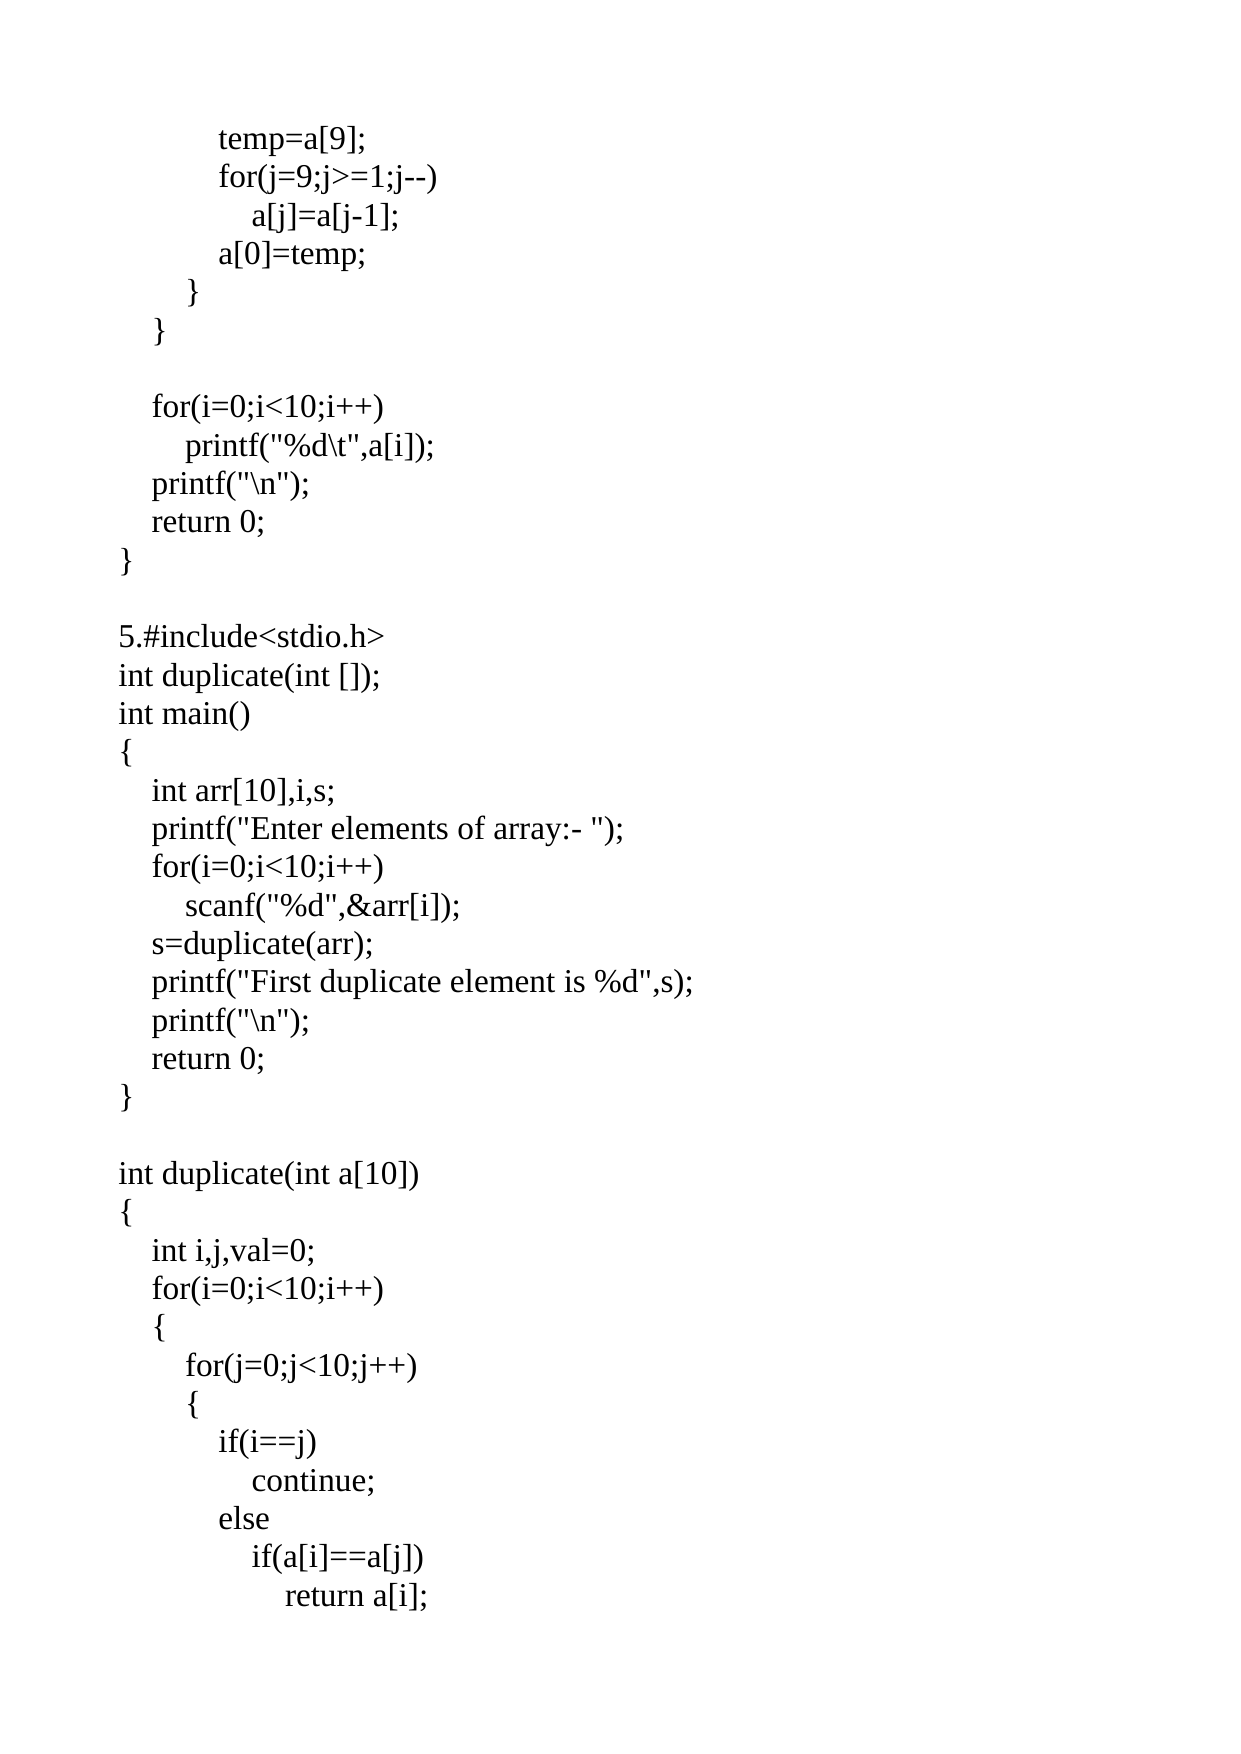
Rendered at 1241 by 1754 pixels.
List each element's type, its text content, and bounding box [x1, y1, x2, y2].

text return 0; [118, 1038, 1122, 1076]
text return a[i]; [118, 1575, 1122, 1613]
text for(i=0;i<10;i++) [118, 1268, 1122, 1306]
text if(i==j) [118, 1421, 1122, 1460]
text printf("Enter elements of array:- "); [118, 808, 1122, 846]
text { [118, 1383, 1122, 1421]
text printf("%d\t",a[i]); [118, 425, 1122, 463]
text if(a[i]==a[j]) [118, 1536, 1122, 1575]
text } [118, 1076, 1122, 1115]
text 5.#include<stdio.h> [118, 616, 1122, 655]
text int arr[10],i,s; [118, 770, 1122, 808]
text for(j=9;j>=1;j--) [118, 156, 1122, 195]
text } [118, 540, 1122, 578]
text temp=a[9]; [118, 118, 1122, 156]
text for(j=0;j<10;j++) [118, 1345, 1122, 1383]
text int duplicate(int a[10]) [118, 1153, 1122, 1191]
text a[0]=temp; [118, 233, 1122, 271]
text for(i=0;i<10;i++) [118, 846, 1122, 885]
text int i,j,val=0; [118, 1230, 1122, 1268]
text printf("First duplicate element is %d",s); [118, 961, 1122, 1000]
text } [118, 271, 1122, 310]
text a[j]=a[j-1]; [118, 195, 1122, 233]
text printf("\n"); [118, 463, 1122, 501]
text int duplicate(int []); [118, 655, 1122, 693]
text continue; [118, 1460, 1122, 1498]
text } [118, 310, 1122, 348]
text { [118, 1191, 1122, 1230]
text scanf("%d",&arr[i]); [118, 885, 1122, 923]
text return 0; [118, 501, 1122, 540]
text else [118, 1498, 1122, 1536]
text printf("\n"); [118, 1000, 1122, 1038]
text for(i=0;i<10;i++) [118, 386, 1122, 425]
text int main() [118, 693, 1122, 731]
text s=duplicate(arr); [118, 923, 1122, 961]
text { [118, 1306, 1122, 1345]
text { [118, 731, 1122, 770]
